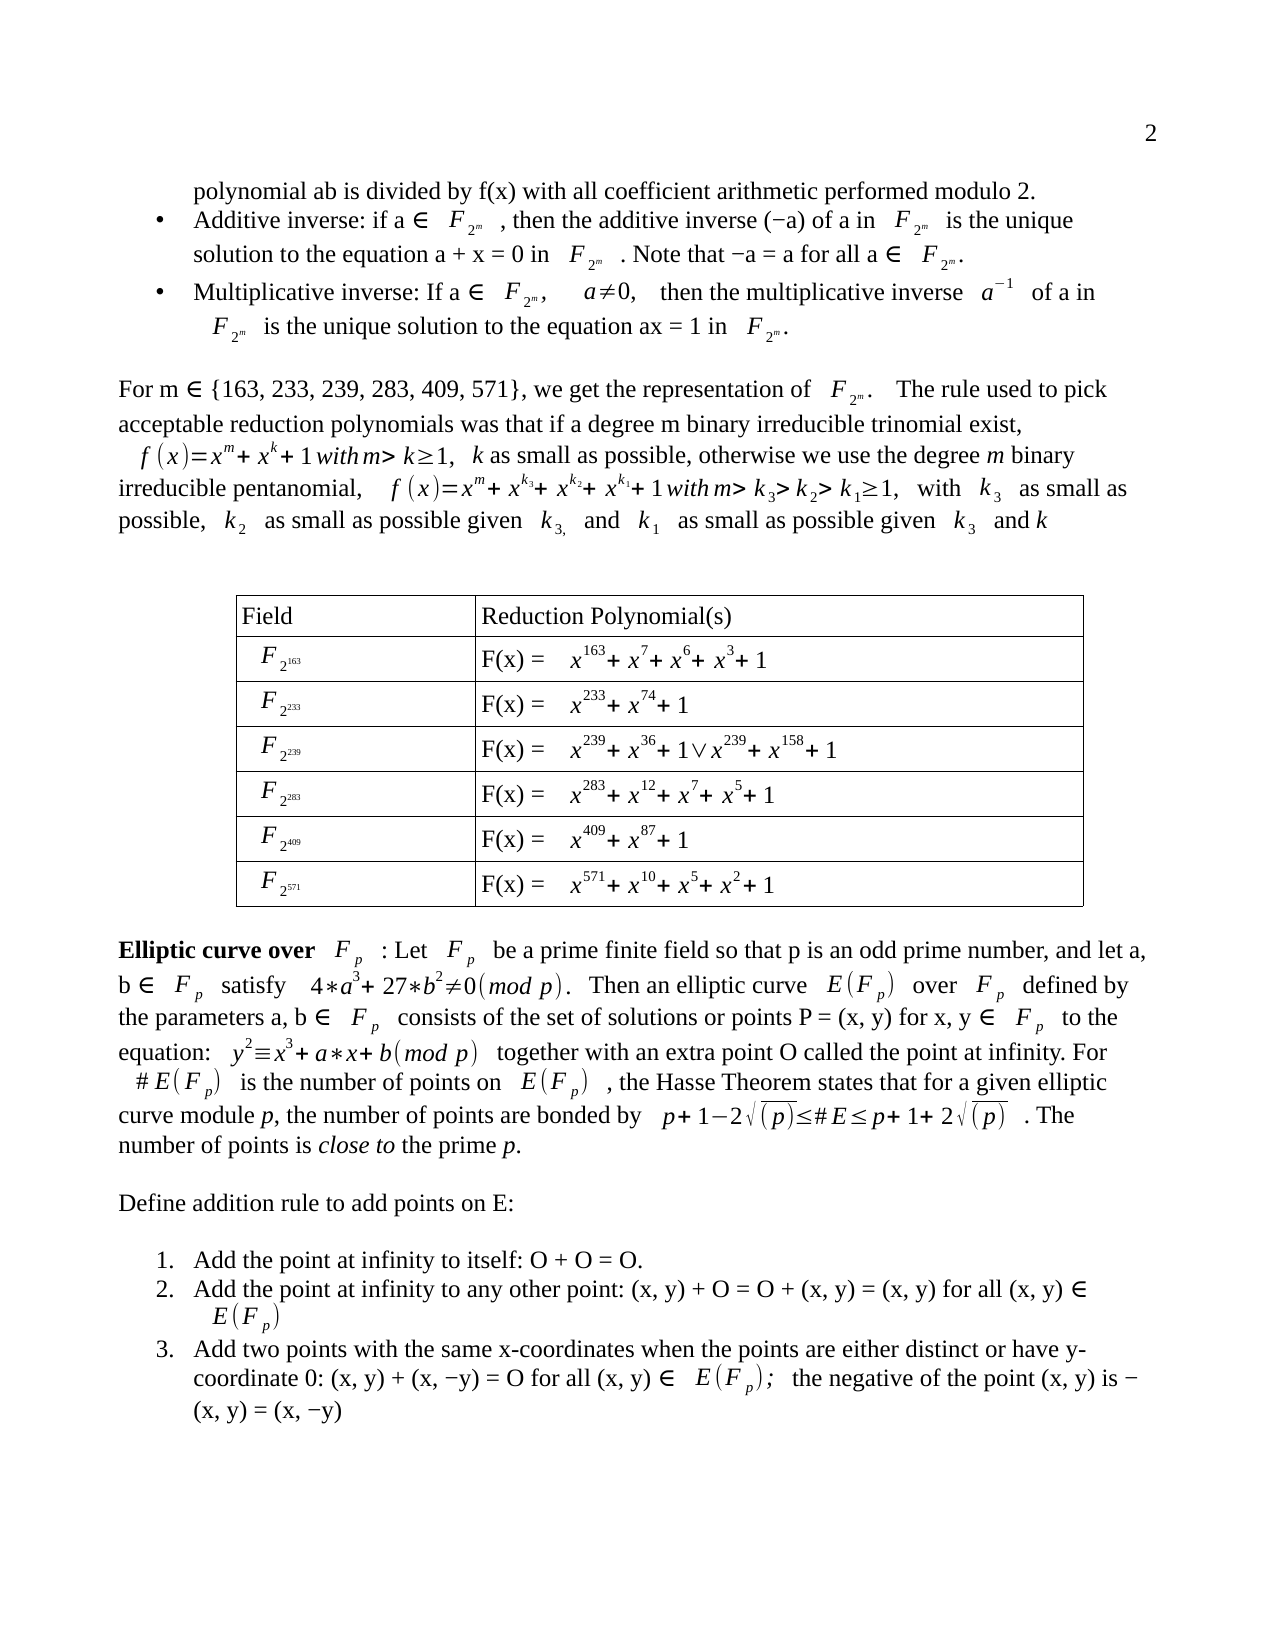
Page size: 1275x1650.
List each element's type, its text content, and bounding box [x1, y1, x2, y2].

table_cell [237, 637, 475, 681]
table_cell [237, 682, 475, 726]
text For m ∈ {163, 233, 239, 283, 409, 571}, we get the representation of The rule used to pick acceptable reduction polynomials was that if a degree m binary irreducible trinomial exist, k as small as possible, otherwise we use the degree m binary irreducible pentanomial, withas small as possible,as small as possible givenandas small as possible givenand k [118, 374, 1157, 538]
table_cell F(x) = [476, 862, 1083, 906]
table_cell [237, 862, 475, 906]
table_cell F(x) = [476, 727, 1083, 771]
list Add the point at infinity to any other point: (x, y) + O = O + (x, y) = (x, y) for all (x, y) ∈ [156, 1274, 1157, 1334]
list Multiplication: if a = a_(m−1)*x^(m−1) + · · · + a_0, b = b_(m−1)*x^(m−1) + · · · + b_0 ∈ , then a*b = s in, whereis the remainder when the polynomial ab is divided by f(x) with all coefficient arithmetic performed modulo 2. [156, 176, 1157, 205]
list Add the point at infinity to itself: O + O = O. [156, 1245, 1157, 1274]
text Elliptic curve over: Letbe a prime finite field so that p is an odd prime number, and let a, b ∈satisfy Then an elliptic curveoverdefined by the parameters a, b ∈consists of the set of solutions or points P = (x, y) for x, y ∈to the equation:together with an extra point O called the point at infinity. For is the number of points on, the Hasse Theorem states that for a given elliptic curve module p, the number of points are bonded by. The number of points is close to the prime p. [118, 935, 1157, 1159]
table_cell F(x) = [476, 817, 1083, 861]
table_cell F(x) = [476, 637, 1083, 681]
text Define addition rule to add points on E: [118, 1188, 1157, 1216]
table_cell [237, 772, 475, 816]
list Multiplicative inverse: If a ∈ then the multiplicative inverseof a inis the unique solution to the equation ax = 1 in [156, 274, 1157, 346]
table_cell F(x) = [476, 682, 1083, 726]
table_cell [237, 817, 475, 861]
table_cell F(x) = [476, 772, 1083, 816]
list Additive inverse: if a ∈, then the additive inverse (−a) of a inis the unique solution to the equation a + x = 0 in. Note that −a = a for all a ∈ [156, 205, 1157, 274]
list Add two points with the same x-coordinates when the points are either distinct or have y-coordinate 0: (x, y) + (x, −y) = O for all (x, y) ∈the negative of the point (x, y) is −(x, y) = (x, −y) [156, 1334, 1157, 1424]
table_cell [237, 727, 475, 771]
table_header Field [237, 596, 475, 636]
table_header Reduction Polynomial(s) [476, 596, 1083, 636]
